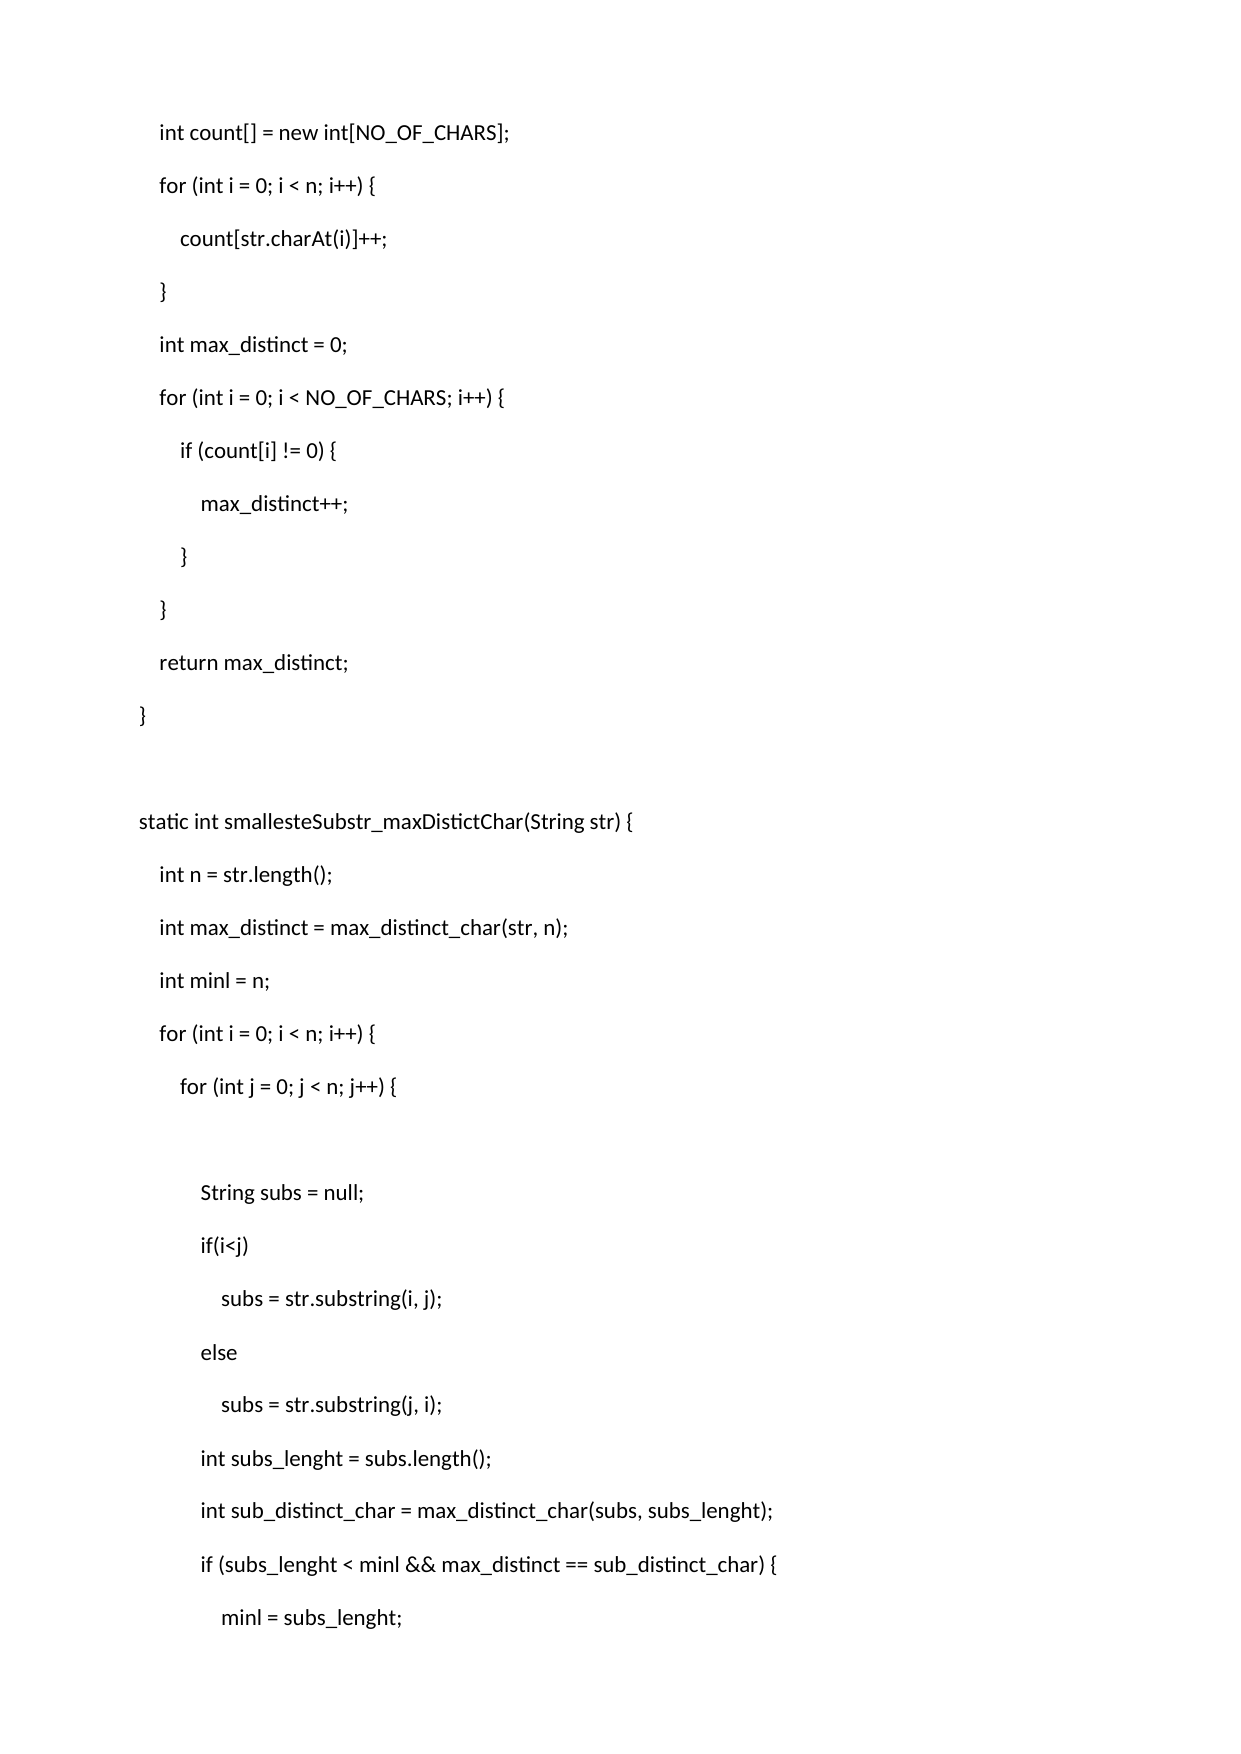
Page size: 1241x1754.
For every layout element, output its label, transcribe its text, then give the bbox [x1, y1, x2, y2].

text String subs = null; [118, 1178, 1122, 1207]
text for (int j = 0; j < n; j++) { [118, 1072, 1122, 1101]
text } [118, 542, 1122, 570]
text subs = str.substring(j, i); [118, 1391, 1122, 1419]
text count[str.charAt(i)]++; [118, 224, 1122, 252]
text subs = str.substring(i, j); [118, 1284, 1122, 1313]
text int subs_lenght = subs.length(); [118, 1444, 1122, 1472]
text int sub_distinct_char = max_distinct_char(subs, subs_lenght); [118, 1497, 1122, 1525]
text if(i<j) [118, 1232, 1122, 1259]
text int max_distinct = 0; [118, 330, 1122, 358]
text } [118, 595, 1122, 623]
text return max_distinct; [118, 648, 1122, 676]
text if (subs_lenght < minl && max_distinct == sub_distinct_char) { [118, 1550, 1122, 1578]
text for (int i = 0; i < n; i++) { [118, 171, 1122, 199]
text minl = subs_lenght; [118, 1603, 1122, 1631]
text max_distinct++; [118, 489, 1122, 517]
text int minl = n; [118, 966, 1122, 994]
text for (int i = 0; i < NO_OF_CHARS; i++) { [118, 383, 1122, 411]
text int max_distinct = max_distinct_char(str, n); [118, 913, 1122, 941]
text for (int i = 0; i < n; i++) { [118, 1019, 1122, 1047]
text int count[] = new int[NO_OF_CHARS]; [118, 118, 1122, 146]
text else [118, 1338, 1122, 1366]
text static int smallesteSubstr_maxDistictChar(String str) { [118, 807, 1122, 835]
text if (count[i] != 0) { [118, 436, 1122, 464]
text int n = str.length(); [118, 860, 1122, 888]
text } [118, 277, 1122, 305]
text } [118, 701, 1122, 729]
